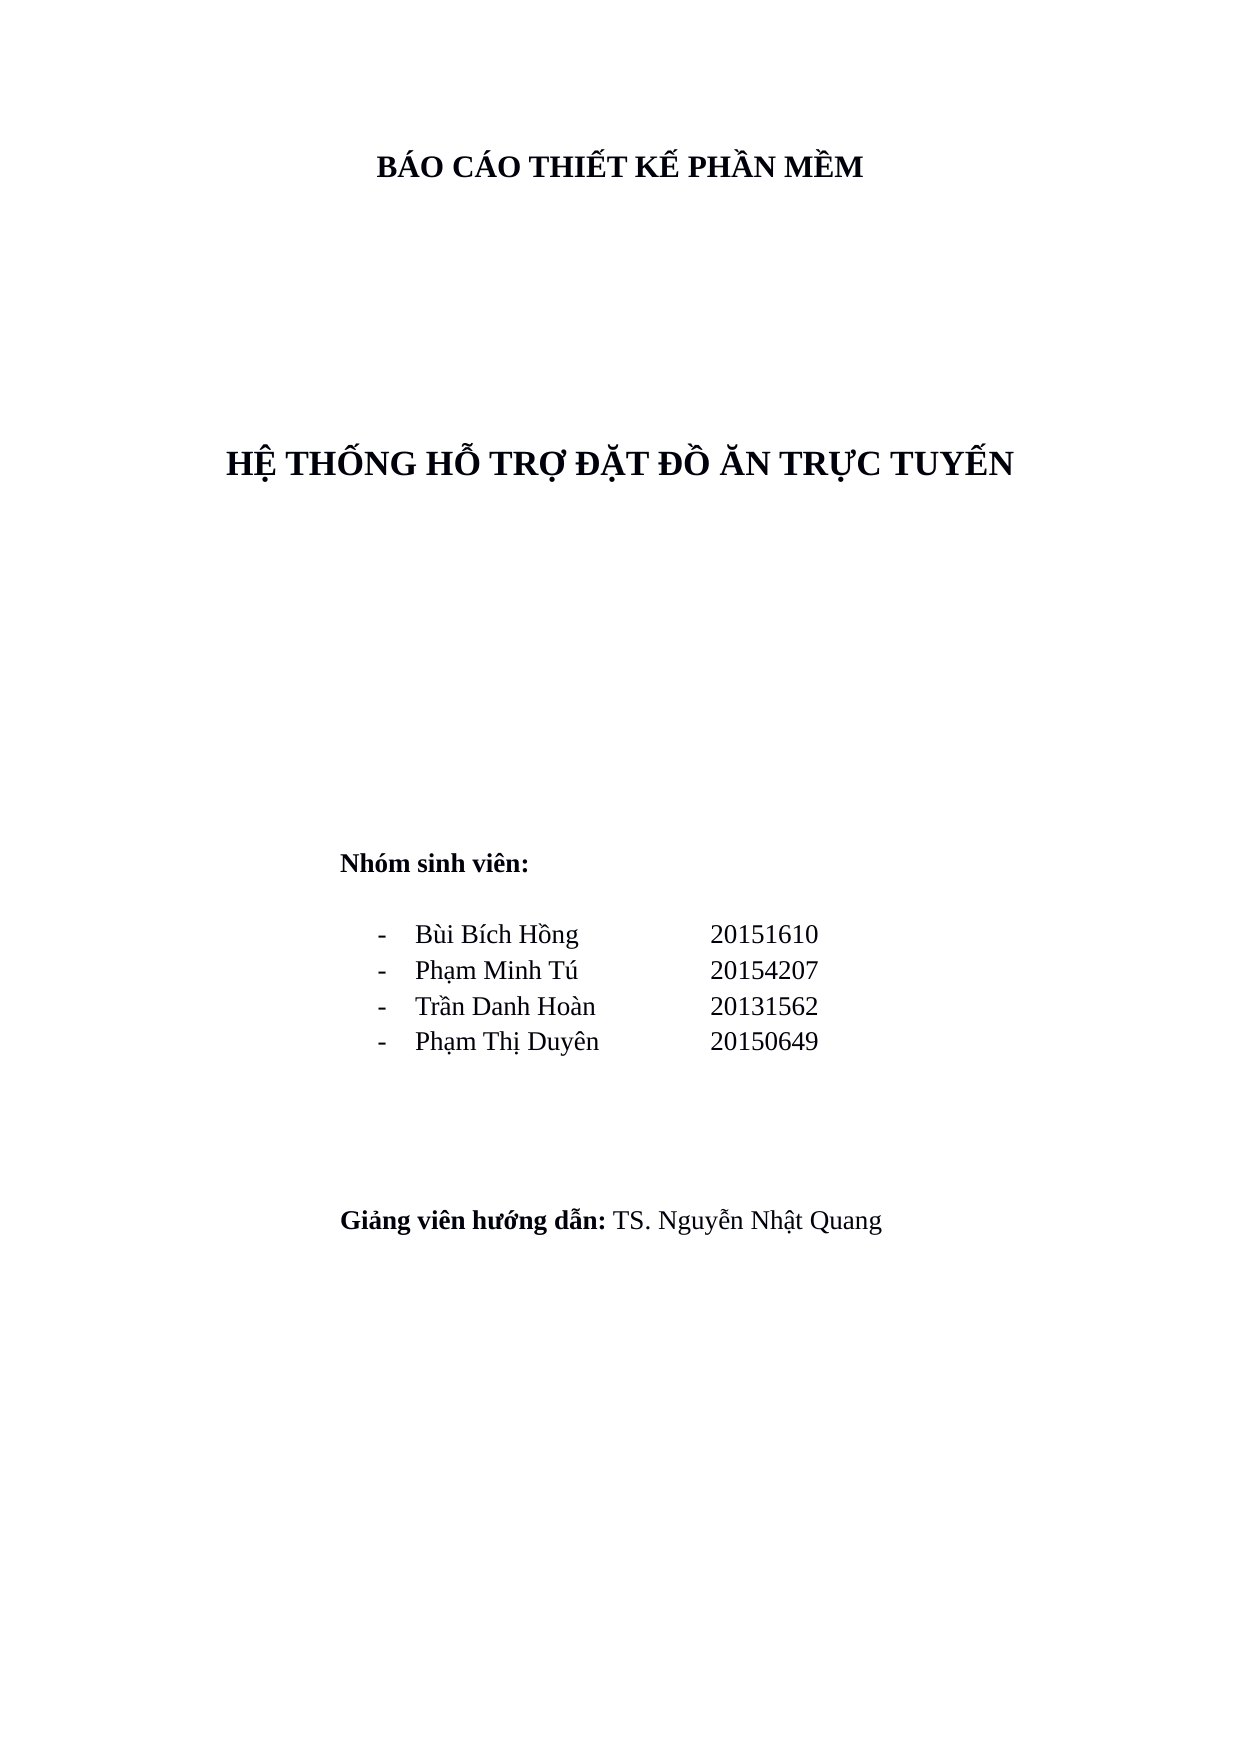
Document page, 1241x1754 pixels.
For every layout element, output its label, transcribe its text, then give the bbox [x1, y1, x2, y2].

text Giảng viên hướng dẫn: TS. Nguyễn Nhật Quang [340, 1204, 1122, 1235]
list Bùi Bích Hồng 20151610 [377, 918, 1122, 949]
text BÁO CÁO THIẾT KẾ PHẦN MỀM [118, 148, 1122, 184]
list Phạm Minh Tú 20154207 [377, 954, 1122, 985]
list Phạm Thị Duyên 20150649 [377, 1026, 1122, 1057]
text Nhóm sinh viên: [340, 847, 1122, 878]
list Trần Danh Hoàn 20131562 [377, 990, 1122, 1021]
text HỆ THỐNG HỖ TRỢ ĐẶT ĐỒ ĂN TRỰC TUYẾN [118, 443, 1122, 483]
